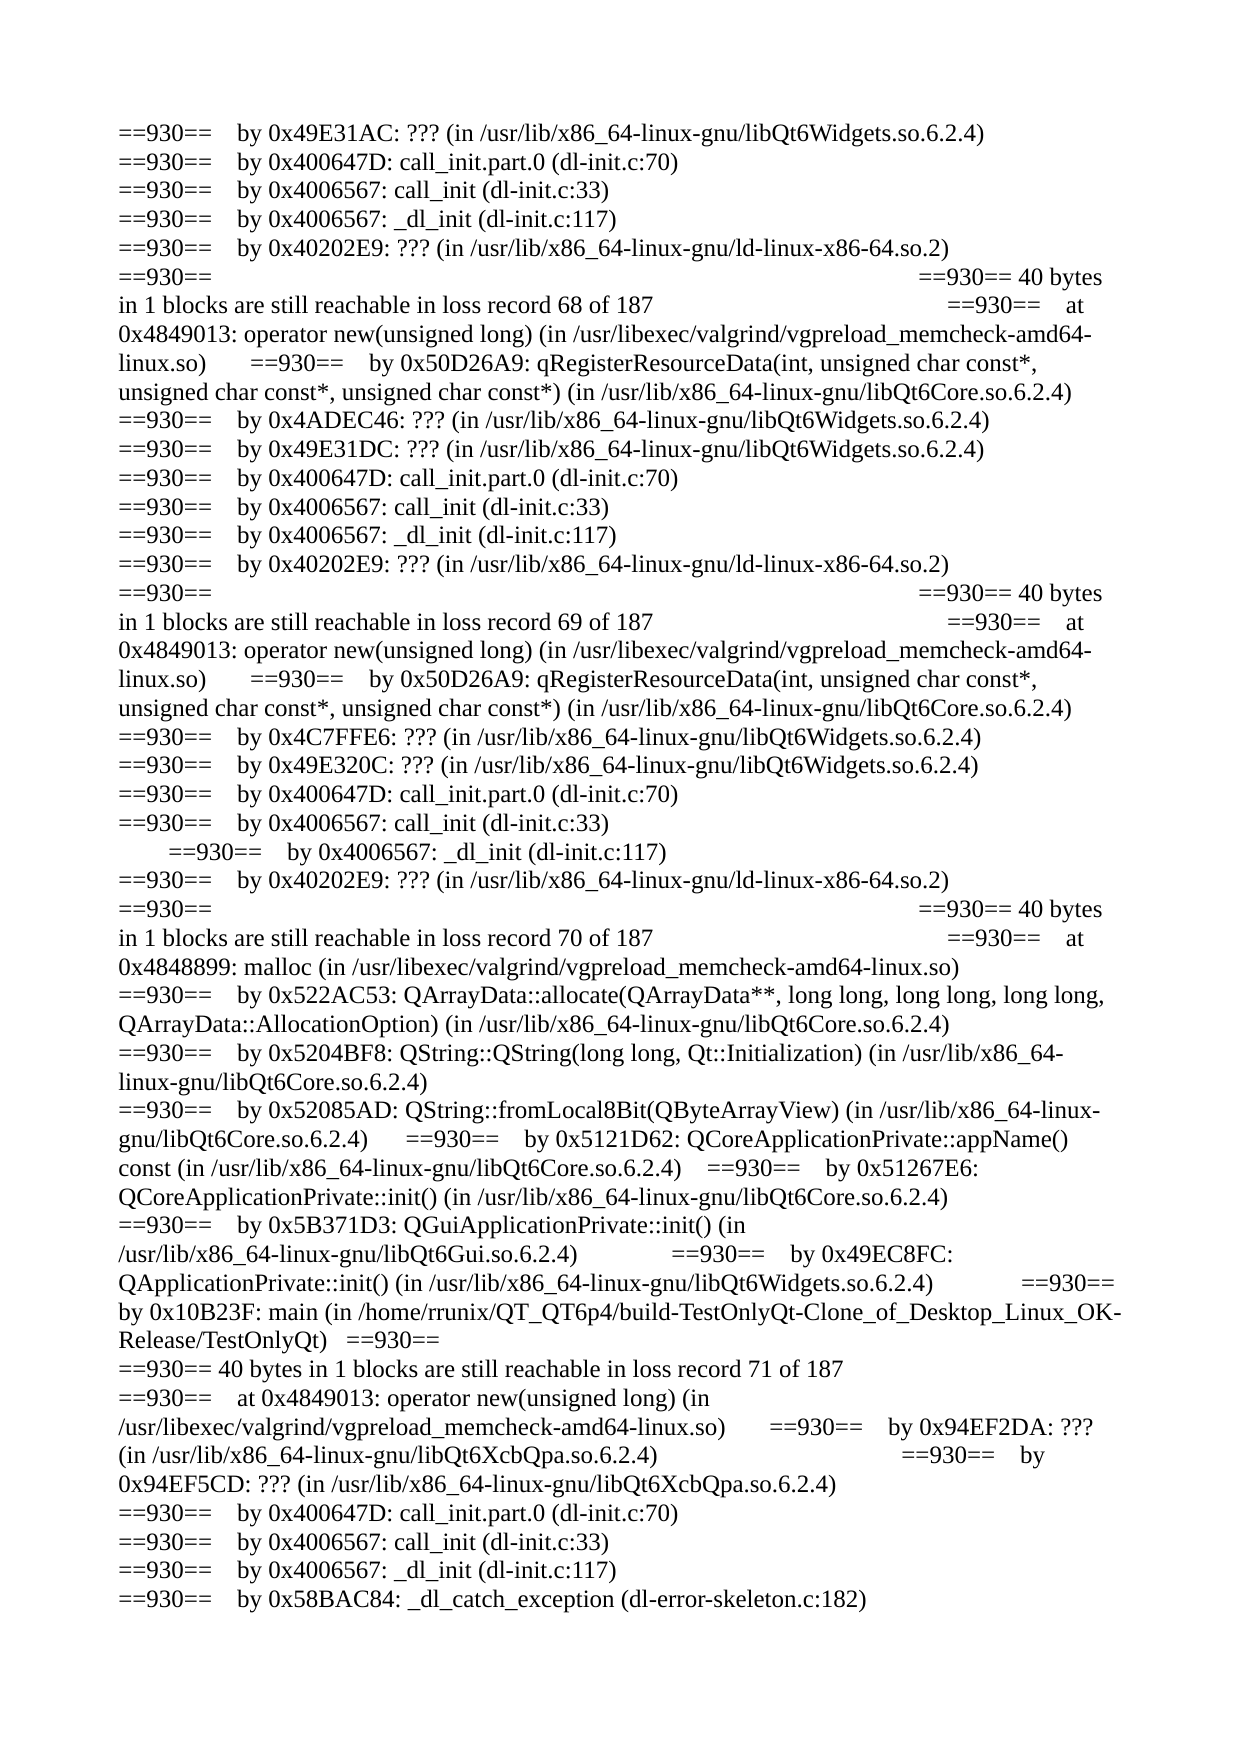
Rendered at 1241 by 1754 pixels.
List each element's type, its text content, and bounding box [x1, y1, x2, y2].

text ==930== by 0x49E31AC: ??? (in /usr/lib/x86_64-linux-gnu/libQt6Widgets.so.6.2.4) ==930== by 0x400647D: call_init.part.0 (dl-init.c:70) ==930== by 0x4006567: call_init (dl-init.c:33) ==930== by 0x4006567: _dl_init (dl-init.c:117) ==930== by 0x40202E9: ??? (in /usr/lib/x86_64-linux-gnu/ld-linux-x86-64.so.2) ==930== ==930== 40 bytes in 1 blocks are still reachable in loss record 68 of 187 ==930== at 0x4849013: operator new(unsigned long) (in /usr/libexec/valgrind/vgpreload_memcheck-amd64-linux.so) ==930== by 0x50D26A9: qRegisterResourceData(int, unsigned char const*, unsigned char const*, unsigned char const*) (in /usr/lib/x86_64-linux-gnu/libQt6Core.so.6.2.4) ==930== by 0x4ADEC46: ??? (in /usr/lib/x86_64-linux-gnu/libQt6Widgets.so.6.2.4) ==930== by 0x49E31DC: ??? (in /usr/lib/x86_64-linux-gnu/libQt6Widgets.so.6.2.4) ==930== by 0x400647D: call_init.part.0 (dl-init.c:70) ==930== by 0x4006567: call_init (dl-init.c:33) ==930== by 0x4006567: _dl_init (dl-init.c:117) ==930== by 0x40202E9: ??? (in /usr/lib/x86_64-linux-gnu/ld-linux-x86-64.so.2) ==930== ==930== 40 bytes in 1 blocks are still reachable in loss record 69 of 187 ==930== at 0x4849013: operator new(unsigned long) (in /usr/libexec/valgrind/vgpreload_memcheck-amd64-linux.so) ==930== by 0x50D26A9: qRegisterResourceData(int, unsigned char const*, unsigned char const*, unsigned char const*) (in /usr/lib/x86_64-linux-gnu/libQt6Core.so.6.2.4) ==930== by 0x4C7FFE6: ??? (in /usr/lib/x86_64-linux-gnu/libQt6Widgets.so.6.2.4) ==930== by 0x49E320C: ??? (in /usr/lib/x86_64-linux-gnu/libQt6Widgets.so.6.2.4) ==930== by 0x400647D: call_init.part.0 (dl-init.c:70) ==930== by 0x4006567: call_init (dl-init.c:33) [118, 118, 1122, 837]
text ==930== by 0x4006567: _dl_init (dl-init.c:117) ==930== by 0x40202E9: ??? (in /usr/lib/x86_64-linux-gnu/ld-linux-x86-64.so.2) ==930== ==930== 40 bytes in 1 blocks are still reachable in loss record 70 of 187 ==930== at 0x4848899: malloc (in /usr/libexec/valgrind/vgpreload_memcheck-amd64-linux.so) ==930== by 0x522AC53: QArrayData::allocate(QArrayData**, long long, long long, long long, QArrayData::AllocationOption) (in /usr/lib/x86_64-linux-gnu/libQt6Core.so.6.2.4) ==930== by 0x5204BF8: QString::QString(long long, Qt::Initialization) (in /usr/lib/x86_64-linux-gnu/libQt6Core.so.6.2.4) ==930== by 0x52085AD: QString::fromLocal8Bit(QByteArrayView) (in /usr/lib/x86_64-linux-gnu/libQt6Core.so.6.2.4) ==930== by 0x5121D62: QCoreApplicationPrivate::appName() const (in /usr/lib/x86_64-linux-gnu/libQt6Core.so.6.2.4) ==930== by 0x51267E6: QCoreApplicationPrivate::init() (in /usr/lib/x86_64-linux-gnu/libQt6Core.so.6.2.4) ==930== by 0x5B371D3: QGuiApplicationPrivate::init() (in /usr/lib/x86_64-linux-gnu/libQt6Gui.so.6.2.4) ==930== by 0x49EC8FC: QApplicationPrivate::init() (in /usr/lib/x86_64-linux-gnu/libQt6Widgets.so.6.2.4) ==930== by 0x10B23F: main (in /home/rrunix/QT_QT6p4/build-TestOnlyQt-Clone_of_Desktop_Linux_OK-Release/TestOnlyQt) ==930== ==930== 40 bytes in 1 blocks are still reachable in loss record 71 of 187 ==930== at 0x4849013: operator new(unsigned long) (in /usr/libexec/valgrind/vgpreload_memcheck-amd64-linux.so) ==930== by 0x94EF2DA: ??? (in /usr/lib/x86_64-linux-gnu/libQt6XcbQpa.so.6.2.4) ==930== by 0x94EF5CD: ??? (in /usr/lib/x86_64-linux-gnu/libQt6XcbQpa.so.6.2.4) ==930== by 0x400647D: call_init.part.0 (dl-init.c:70) ==930== by 0x4006567: call_init (dl-init.c:33) ==930== by 0x4006567: _dl_init (dl-init.c:117) ==930== by 0x58BAC84: _dl_catch_exception (dl-error-skeleton.c:182) [118, 837, 1122, 1613]
